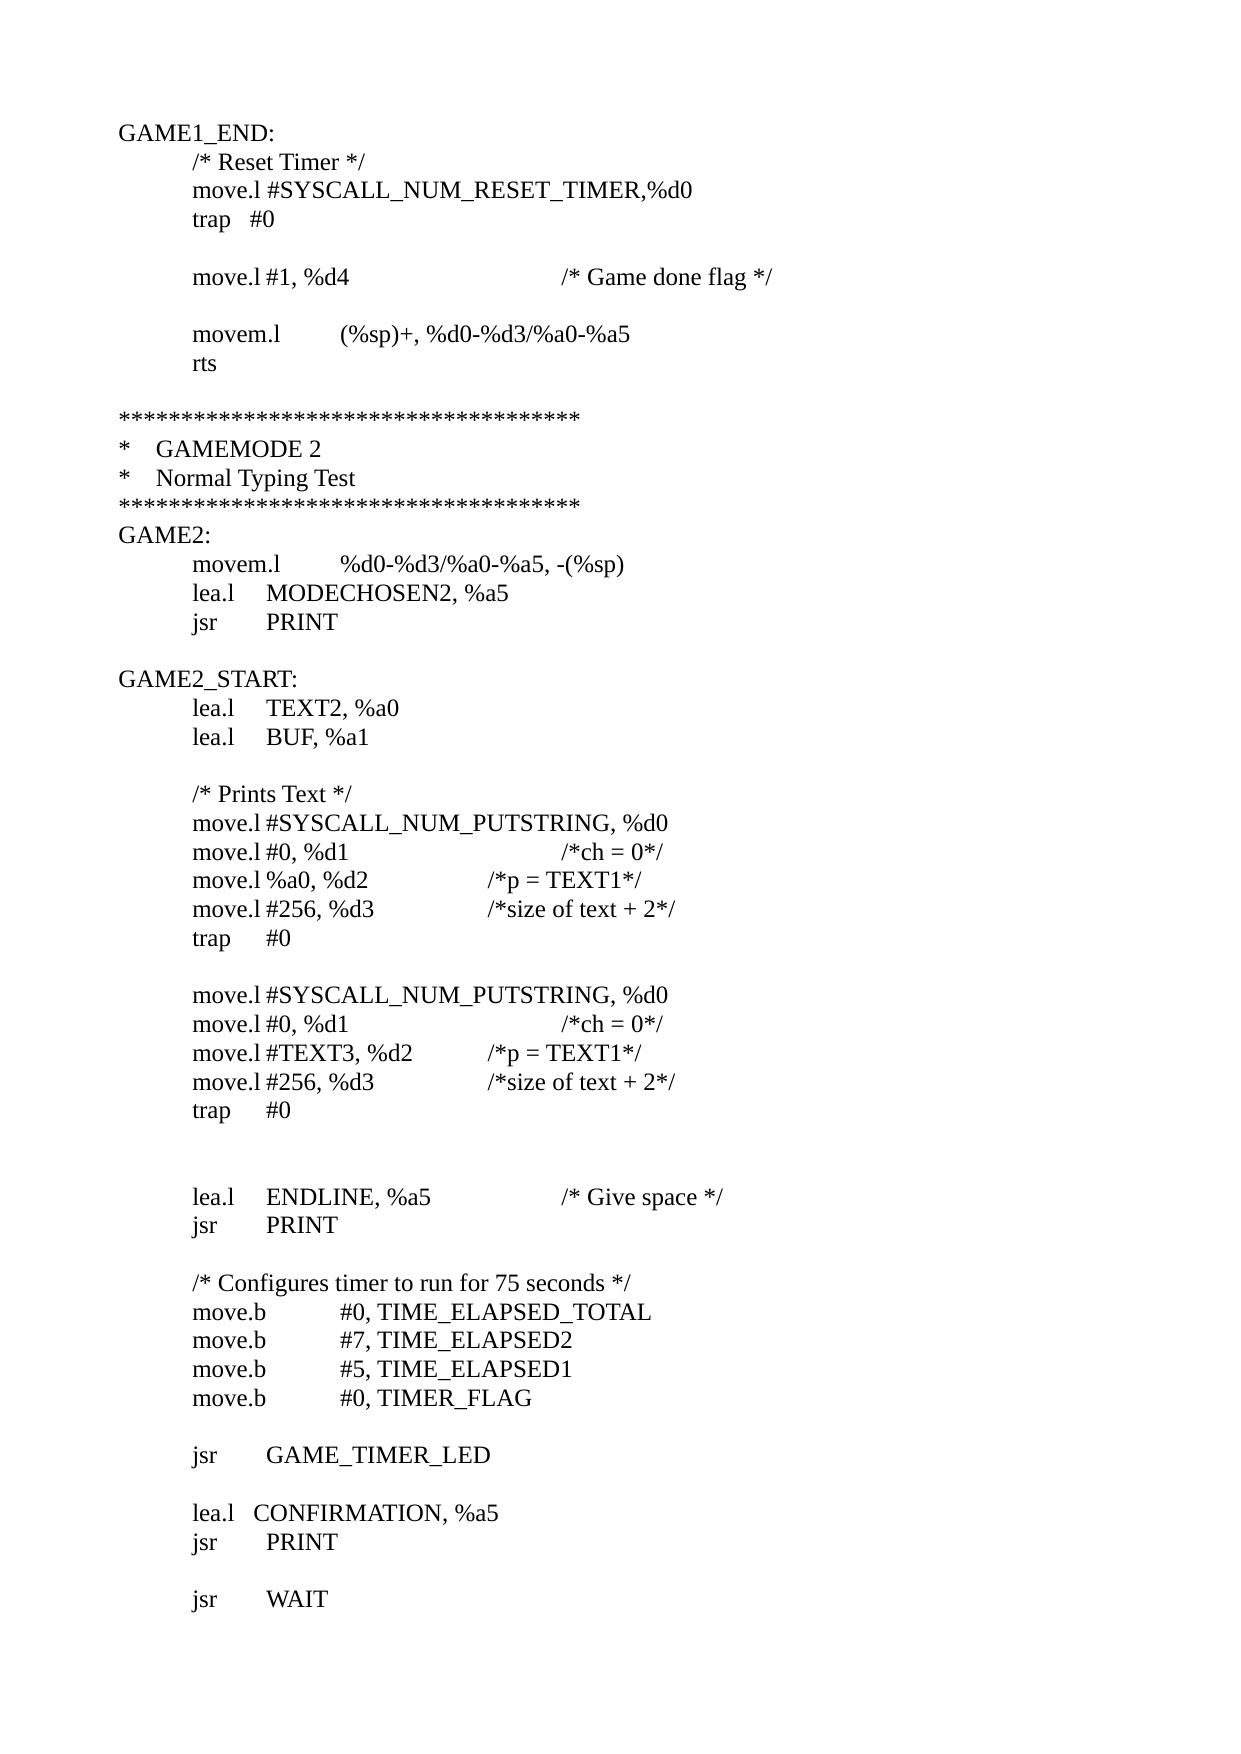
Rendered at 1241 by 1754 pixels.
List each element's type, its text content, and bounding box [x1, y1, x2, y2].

text ************************************* [118, 492, 1122, 521]
text GAME1_END: [118, 118, 1122, 147]
text lea.l CONFIRMATION, %a5 [118, 1498, 1122, 1527]
text jsr PRINT [118, 607, 1122, 636]
text move.b #5, TIME_ELAPSED1 [118, 1354, 1122, 1383]
text /* Prints Text */ [118, 779, 1122, 808]
text movem.l %d0-%d3/%a0-%a5, -(%sp) [118, 549, 1122, 578]
text jsr PRINT [118, 1211, 1122, 1239]
text trap #0 [118, 1096, 1122, 1124]
text lea.l ENDLINE, %a5 /* Give space */ [118, 1182, 1122, 1211]
text move.b #0, TIMER_FLAG [118, 1383, 1122, 1412]
text move.l #256, %d3 /*size of text + 2*/ [118, 894, 1122, 923]
text lea.l MODECHOSEN2, %a5 [118, 578, 1122, 607]
text move.b #0, TIME_ELAPSED_TOTAL [118, 1297, 1122, 1326]
text jsr WAIT [118, 1584, 1122, 1613]
text move.l #SYSCALL_NUM_PUTSTRING, %d0 [118, 981, 1122, 1009]
text * GAMEMODE 2 [118, 434, 1122, 463]
text move.l #256, %d3 /*size of text + 2*/ [118, 1067, 1122, 1096]
text * Normal Typing Test [118, 463, 1122, 492]
text move.l #0, %d1 /*ch = 0*/ [118, 837, 1122, 866]
text move.l #TEXT3, %d2 /*p = TEXT1*/ [118, 1038, 1122, 1067]
text move.l #SYSCALL_NUM_PUTSTRING, %d0 [118, 808, 1122, 837]
text rts [118, 348, 1122, 377]
text trap #0 [118, 923, 1122, 952]
text jsr PRINT [118, 1527, 1122, 1556]
text jsr GAME_TIMER_LED [118, 1441, 1122, 1469]
text GAME2: [118, 521, 1122, 549]
text trap #0 [118, 204, 1122, 233]
text move.l #0, %d1 /*ch = 0*/ [118, 1009, 1122, 1038]
text move.l %a0, %d2 /*p = TEXT1*/ [118, 866, 1122, 894]
text ************************************* [118, 406, 1122, 434]
text GAME2_START: [118, 664, 1122, 693]
text /* Configures timer to run for 75 seconds */ [118, 1268, 1122, 1297]
text move.l #1, %d4 /* Game done flag */ [118, 262, 1122, 291]
text move.l #SYSCALL_NUM_RESET_TIMER,%d0 [118, 176, 1122, 204]
text /* Reset Timer */ [118, 147, 1122, 176]
text lea.l TEXT2, %a0 [118, 693, 1122, 722]
text lea.l BUF, %a1 [118, 722, 1122, 751]
text movem.l (%sp)+, %d0-%d3/%a0-%a5 [118, 319, 1122, 348]
text move.b #7, TIME_ELAPSED2 [118, 1326, 1122, 1354]
